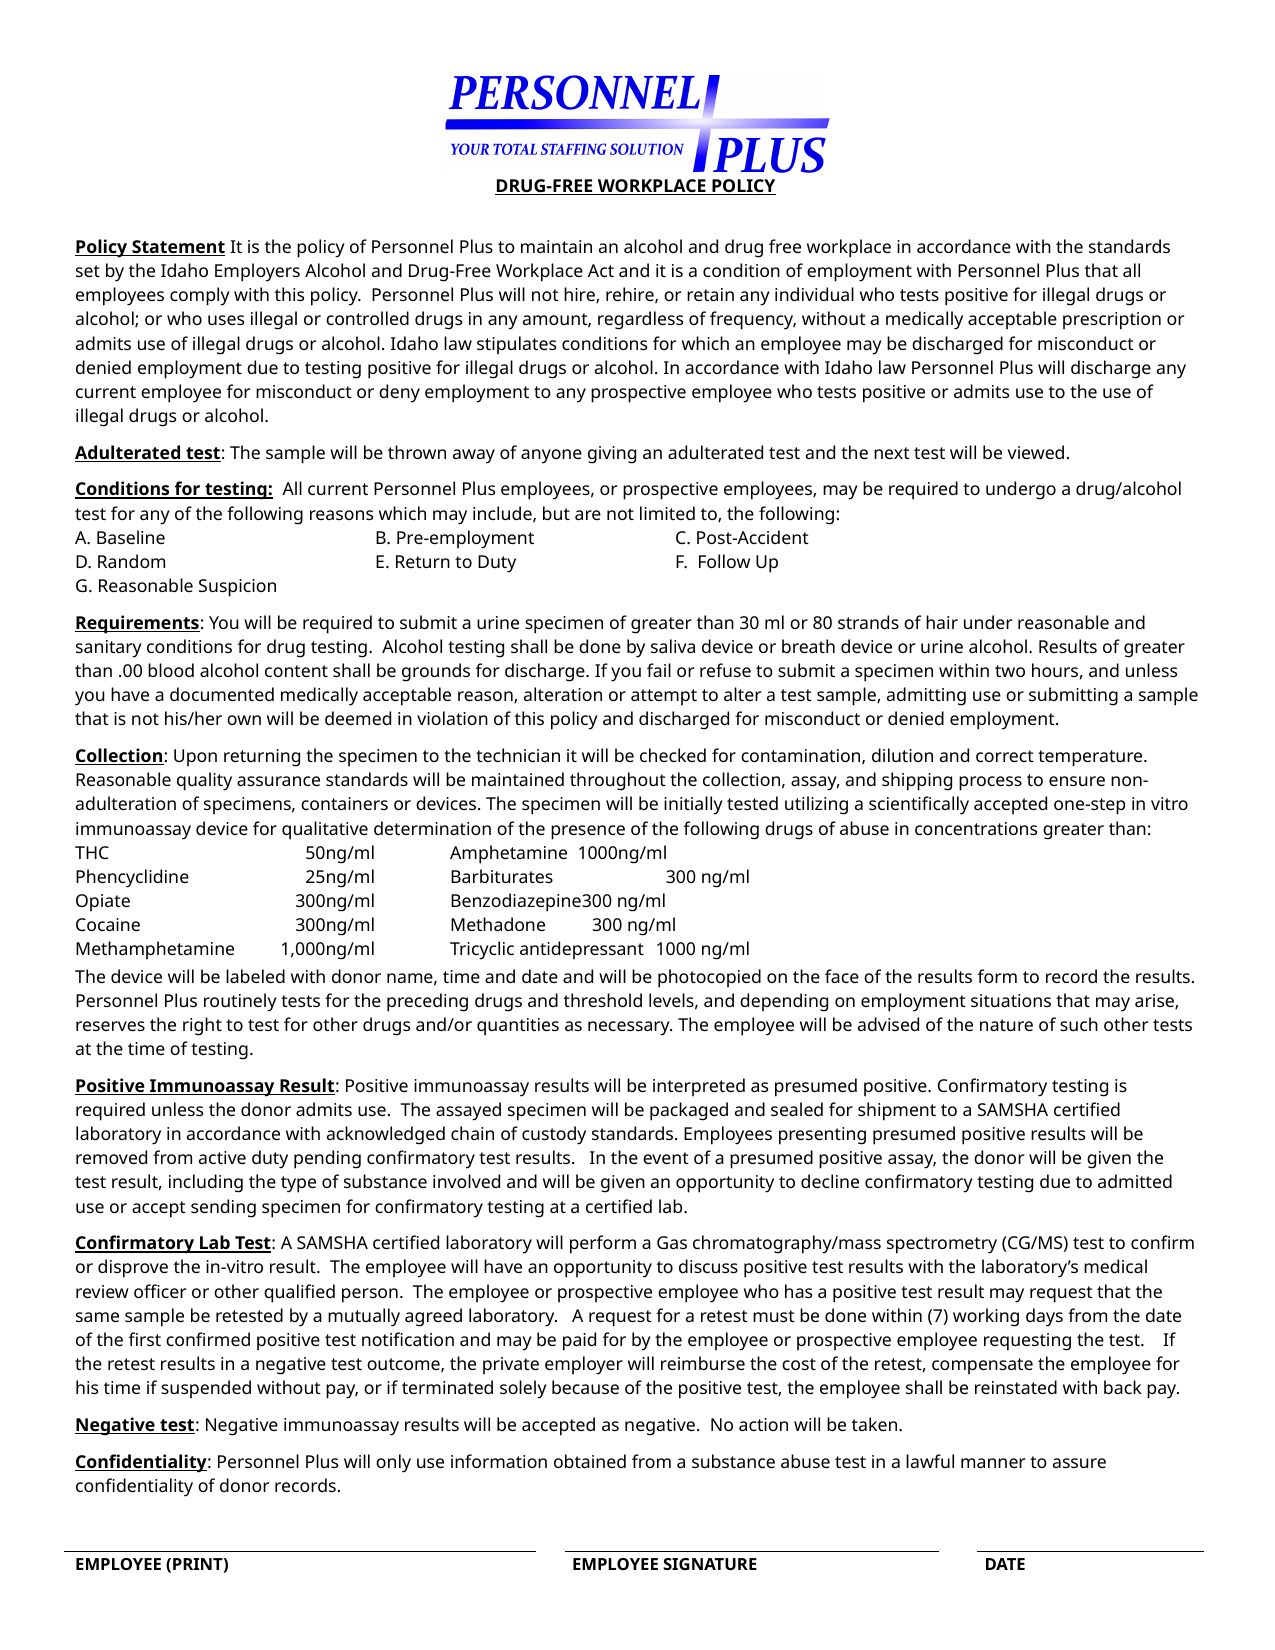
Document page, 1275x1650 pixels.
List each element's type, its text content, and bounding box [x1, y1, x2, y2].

text Positive Immunoassay Result: Positive immunoassay results will be interpreted as presumed positive. Confirmatory testing is required unless the donor admits use. The assayed specimen will be packaged and sealed for shipment to a SAMSHA certified laboratory in accordance with acknowledged chain of custody standards. Employees presenting presumed positive results will be removed from active duty pending confirmatory test results. In the event of a presumed positive assay, the donor will be given the test result, including the type of substance involved and will be given an opportunity to decline confirmatory testing due to admitted use or accept sending specimen for confirmatory testing at a certified lab. [75, 1073, 1200, 1218]
text Opiate 300ng/ml Benzodiazepine 300 ng/ml [75, 888, 1200, 913]
text Requirements: You will be required to submit a urine specimen of greater than 30 ml or 80 strands of hair under reasonable and sanitary conditions for drug testing. Alcohol testing shall be done by saliva device or breath device or urine alcohol. Results of greater than .00 blood alcohol content shall be grounds for discharge. If you fail or refuse to submit a specimen within two hours, and unless you have a documented medically acceptable reason, alteration or attempt to alter a test sample, admitting use or submitting a sample that is not his/her own will be deemed in violation of this policy and discharged for misconduct or denied employment. [75, 610, 1200, 731]
text Methamphetamine 1,000ng/ml Tricyclic antidepressant 1000 ng/ml [75, 937, 1200, 961]
text A. Baseline B. Pre-employment C. Post-Accident [75, 525, 1200, 549]
text Cocaine 300ng/ml Methadone 300 ng/ml [75, 913, 1200, 937]
text Negative test: Negative immunoassay results will be accepted as negative. No action will be taken. [75, 1412, 1200, 1437]
text Confirmatory Lab Test: A SAMSHA certified laboratory will perform a Gas chromatography/mass spectrometry (CG/MS) test to confirm or disprove the in-vitro result. The employee will have an opportunity to discuss positive test results with the laboratory’s medical review officer or other qualified person. The employee or prospective employee who has a positive test result may request that the same sample be retested by a mutually agreed laboratory. A request for a retest must be done within (7) working days from the date of the first confirmed positive test notification and may be paid for by the employee or prospective employee requesting the test. If the retest results in a negative test outcome, the private employer will reimburse the cost of the retest, compensate the employee for his time if suspended without pay, or if terminated solely because of the positive test, the employee shall be reinstated with back pay. [75, 1231, 1200, 1400]
text Policy Statement It is the policy of Personnel Plus to maintain an alcohol and drug free workplace in accordance with the standards set by the Idaho Employers Alcohol and Drug-Free Workplace Act and it is a condition of employment with Personnel Plus that all employees comply with this policy. Personnel Plus will not hire, rehire, or retain any individual who tests positive for illegal drugs or alcohol; or who uses illegal or controlled drugs in any amount, regardless of frequency, without a medically acceptable prescription or admits use of illegal drugs or alcohol. Idaho law stipulates conditions for which an employee may be discharged for misconduct or denied employment due to testing positive for illegal drugs or alcohol. In accordance with Idaho law Personnel Plus will discharge any current employee for misconduct or deny employment to any prospective employee who tests positive or admits use to the use of illegal drugs or alcohol. [75, 234, 1200, 428]
text The device will be labeled with donor name, time and date and will be photocopied on the face of the results form to record the results. Personnel Plus routinely tests for the preceding drugs and threshold levels, and depending on employment situations that may arise, reserves the right to test for other drugs and/or quantities as necessary. The employee will be advised of the nature of such other tests at the time of testing. [75, 964, 1200, 1061]
text Collection: Upon returning the specimen to the technician it will be checked for contamination, dilution and correct temperature. Reasonable quality assurance standards will be maintained throughout the collection, assay, and shipping process to ensure non-adulteration of specimens, containers or devices. The specimen will be initially tested utilizing a scientifically accepted one-step in vitro immunoassay device for qualitative determination of the presence of the following drugs of abuse in concentrations greater than: [75, 743, 1200, 840]
text Confidentiality: Personnel Plus will only use information obtained from a substance abuse test in a lawful manner to assure confidentiality of donor records. [75, 1449, 1200, 1497]
text Adulterated test: The sample will be thrown away of anyone giving an adulterated test and the next test will be viewed. [75, 440, 1200, 464]
text Phencyclidine 25ng/ml Barbiturates 300 ng/ml [75, 864, 1200, 888]
text G. Reasonable Suspicion [75, 573, 1200, 598]
text DRUG-FREE WORKPLACE POLICY [75, 173, 1196, 198]
text D. Random E. Return to Duty F. Follow Up [75, 549, 1200, 573]
text THC 50ng/ml Amphetamine 1000ng/ml [75, 840, 1200, 864]
text Conditions for testing: All current Personnel Plus employees, or prospective employees, may be required to undergo a drug/alcohol test for any of the following reasons which may include, but are not limited to, the following: [75, 477, 1200, 525]
